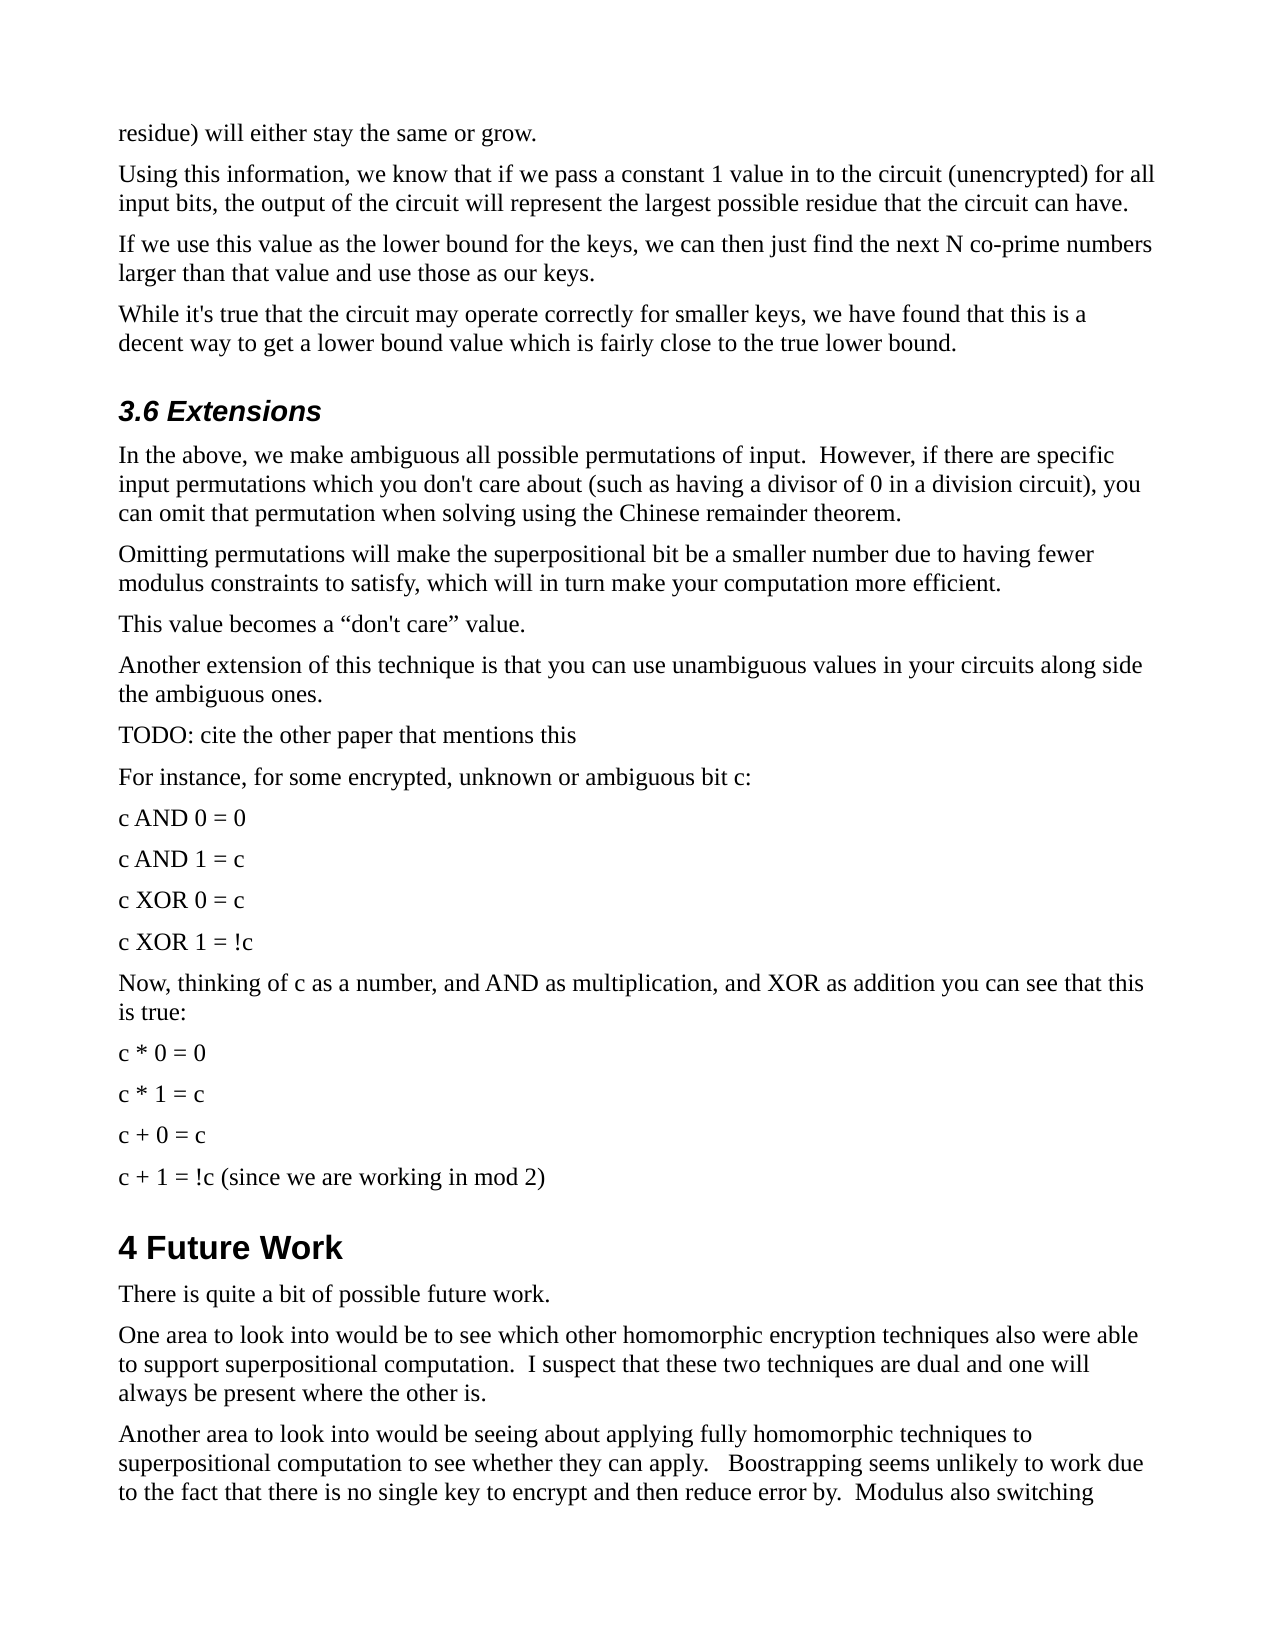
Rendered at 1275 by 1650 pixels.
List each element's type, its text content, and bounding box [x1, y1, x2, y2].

subtitle 3.6 Extensions [118, 394, 1157, 428]
text c * 0 = 0 [118, 1038, 1157, 1067]
text residue) will either stay the same or grow. [118, 118, 1157, 147]
text Another area to look into would be seeing about applying fully homomorphic techniques to superpositional computation to see whether they can apply. Boostrapping seems unlikely to work due to the fact that there is no single key to encrypt and then reduce error by. Modulus also switching [118, 1419, 1157, 1505]
text For instance, for some encrypted, unknown or ambiguous bit c: [118, 762, 1157, 790]
text There is quite a bit of possible future work. [118, 1279, 1157, 1308]
text If we use this value as the lower bound for the keys, we can then just find the next N co-prime numbers larger than that value and use those as our keys. [118, 229, 1157, 287]
text Omitting permutations will make the superpositional bit be a smaller number due to having fewer modulus constraints to satisfy, which will in turn make your computation more efficient. [118, 539, 1157, 597]
text One area to look into would be to see which other homomorphic encryption techniques also were able to support superpositional computation. I suspect that these two techniques are dual and one will always be present where the other is. [118, 1320, 1157, 1407]
text This value becomes a “don't care” value. [118, 609, 1157, 638]
text c AND 0 = 0 [118, 803, 1157, 832]
text While it's true that the circuit may operate correctly for smaller keys, we have found that this is a decent way to get a lower bound value which is fairly close to the true lower bound. [118, 299, 1157, 357]
text Using this information, we know that if we pass a constant 1 value in to the circuit (unencrypted) for all input bits, the output of the circuit will represent the largest possible residue that the circuit can have. [118, 159, 1157, 217]
text In the above, we make ambiguous all possible permutations of input. However, if there are specific input permutations which you don't care about (such as having a divisor of 0 in a division circuit), you can omit that permutation when solving using the Chinese remainder theorem. [118, 440, 1157, 527]
text Now, thinking of c as a number, and AND as multiplication, and XOR as addition you can see that this is true: [118, 968, 1157, 1025]
text c XOR 1 = !c [118, 927, 1157, 955]
text c + 0 = c [118, 1120, 1157, 1149]
subtitle 4 Future Work [118, 1228, 1157, 1267]
text TODO: cite the other paper that mentions this [118, 720, 1157, 749]
text c * 1 = c [118, 1079, 1157, 1108]
text c + 1 = !c (since we are working in mod 2) [118, 1162, 1157, 1190]
text Another extension of this technique is that you can use unambiguous values in your circuits along side the ambiguous ones. [118, 650, 1157, 708]
text c AND 1 = c [118, 844, 1157, 873]
text c XOR 0 = c [118, 885, 1157, 914]
